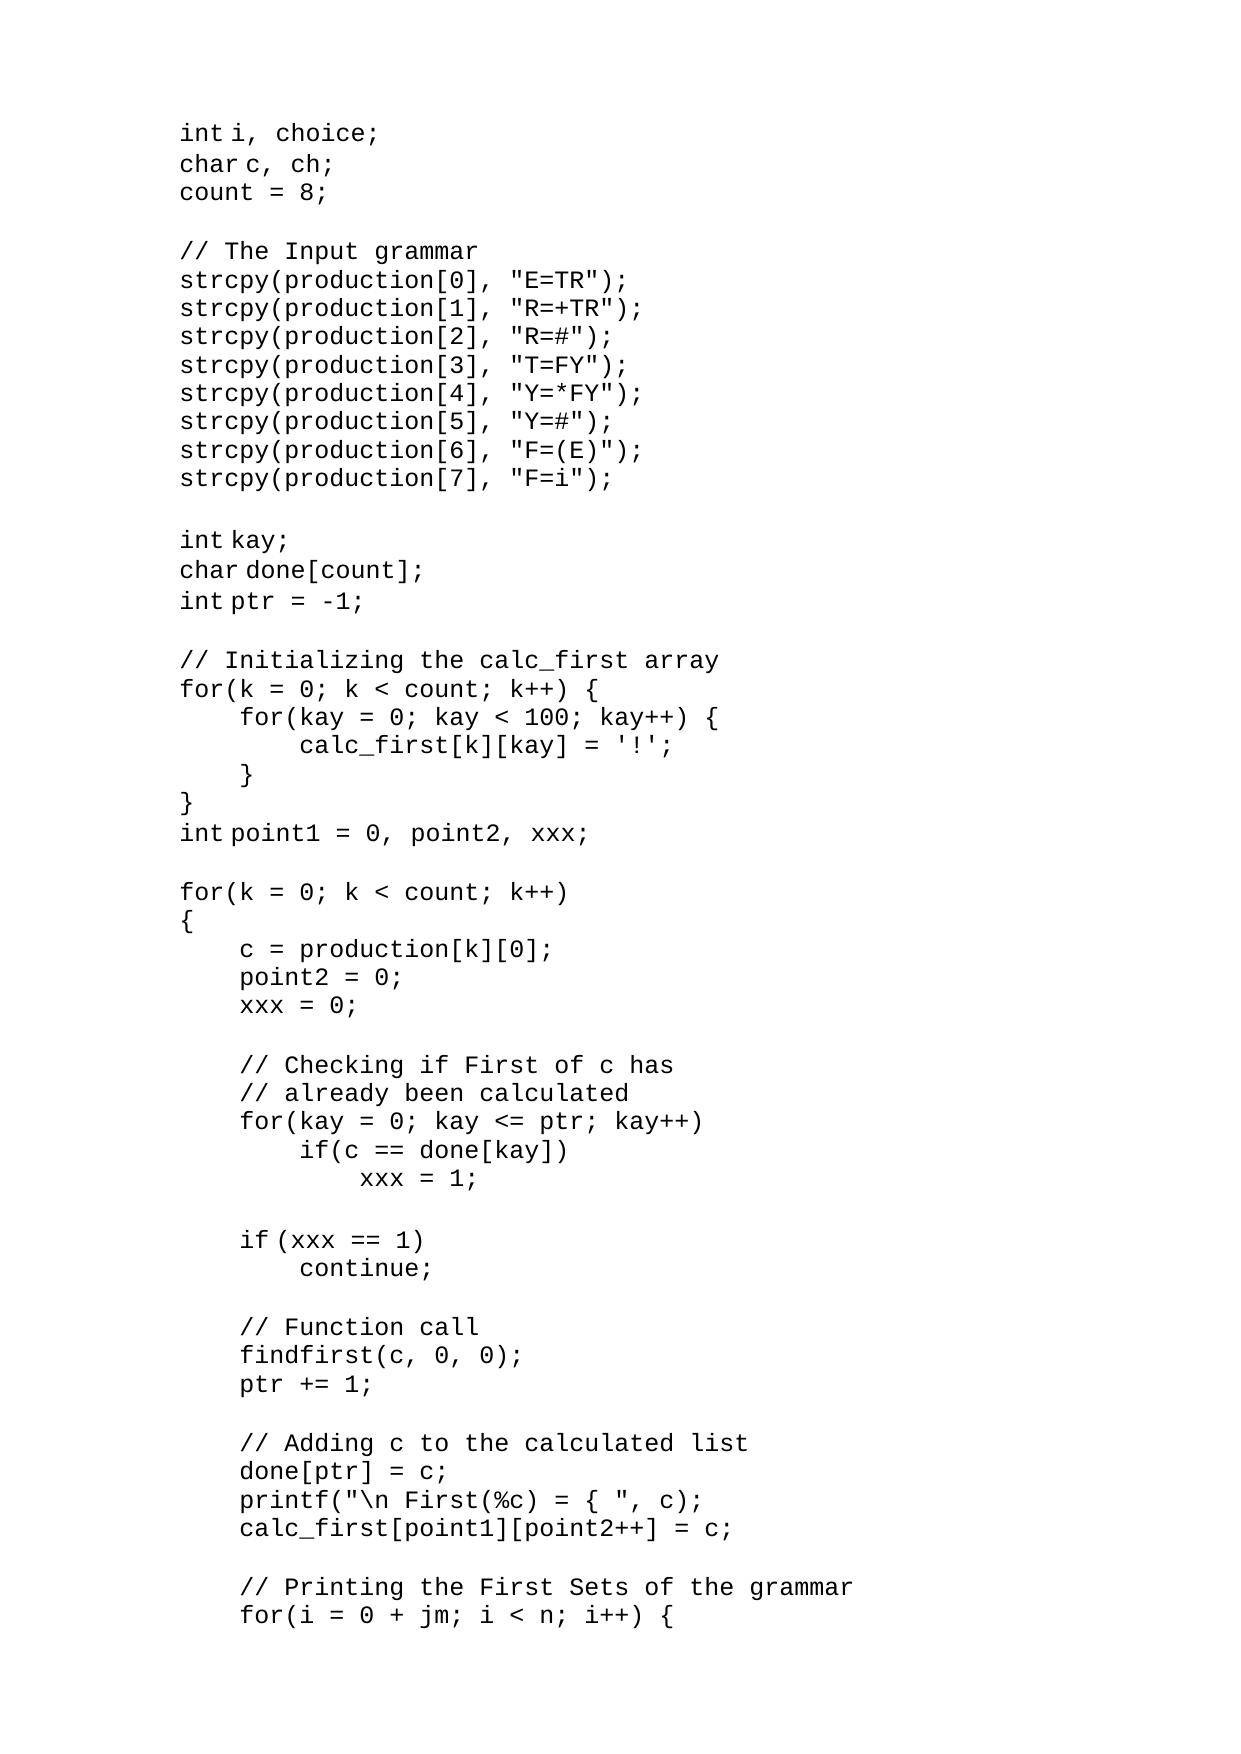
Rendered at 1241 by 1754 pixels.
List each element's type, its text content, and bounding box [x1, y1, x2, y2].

table_header int i, choice; char c, ch; count = 8; // The Input grammar strcpy(production[0], "E=TR"); strcpy(production[1], "R=+TR"); strcpy(production[2], "R=#"); strcpy(production[3], "T=FY"); strcpy(production[4], "Y=*FY"); strcpy(production[5], "Y=#"); strcpy(production[6], "F=(E)"); strcpy(production[7], "F=i"); int kay; char done[count]; int ptr = -1; // Initializing the calc_first array for(k = 0; k < count; k++) { for(kay = 0; kay < 100; kay++) { calc_first[k][kay] = '!'; } } int point1 = 0, point2, xxx; for(k = 0; k < count; k++) { c = production[k][0]; point2 = 0; xxx = 0; // Checking if First of c has // already been calculated for(kay = 0; kay <= ptr; kay++) if(c == done[kay]) xxx = 1; if (xxx == 1) continue; // Function call findfirst(c, 0, 0); ptr += 1; // Adding c to the calculated list done[ptr] = c; printf("\n First(%c) = { ", c); calc_first[point1][point2++] = c; // Printing the First Sets of the grammar for(i = 0 + jm; i < n; i++) { [118, 118, 1122, 1631]
